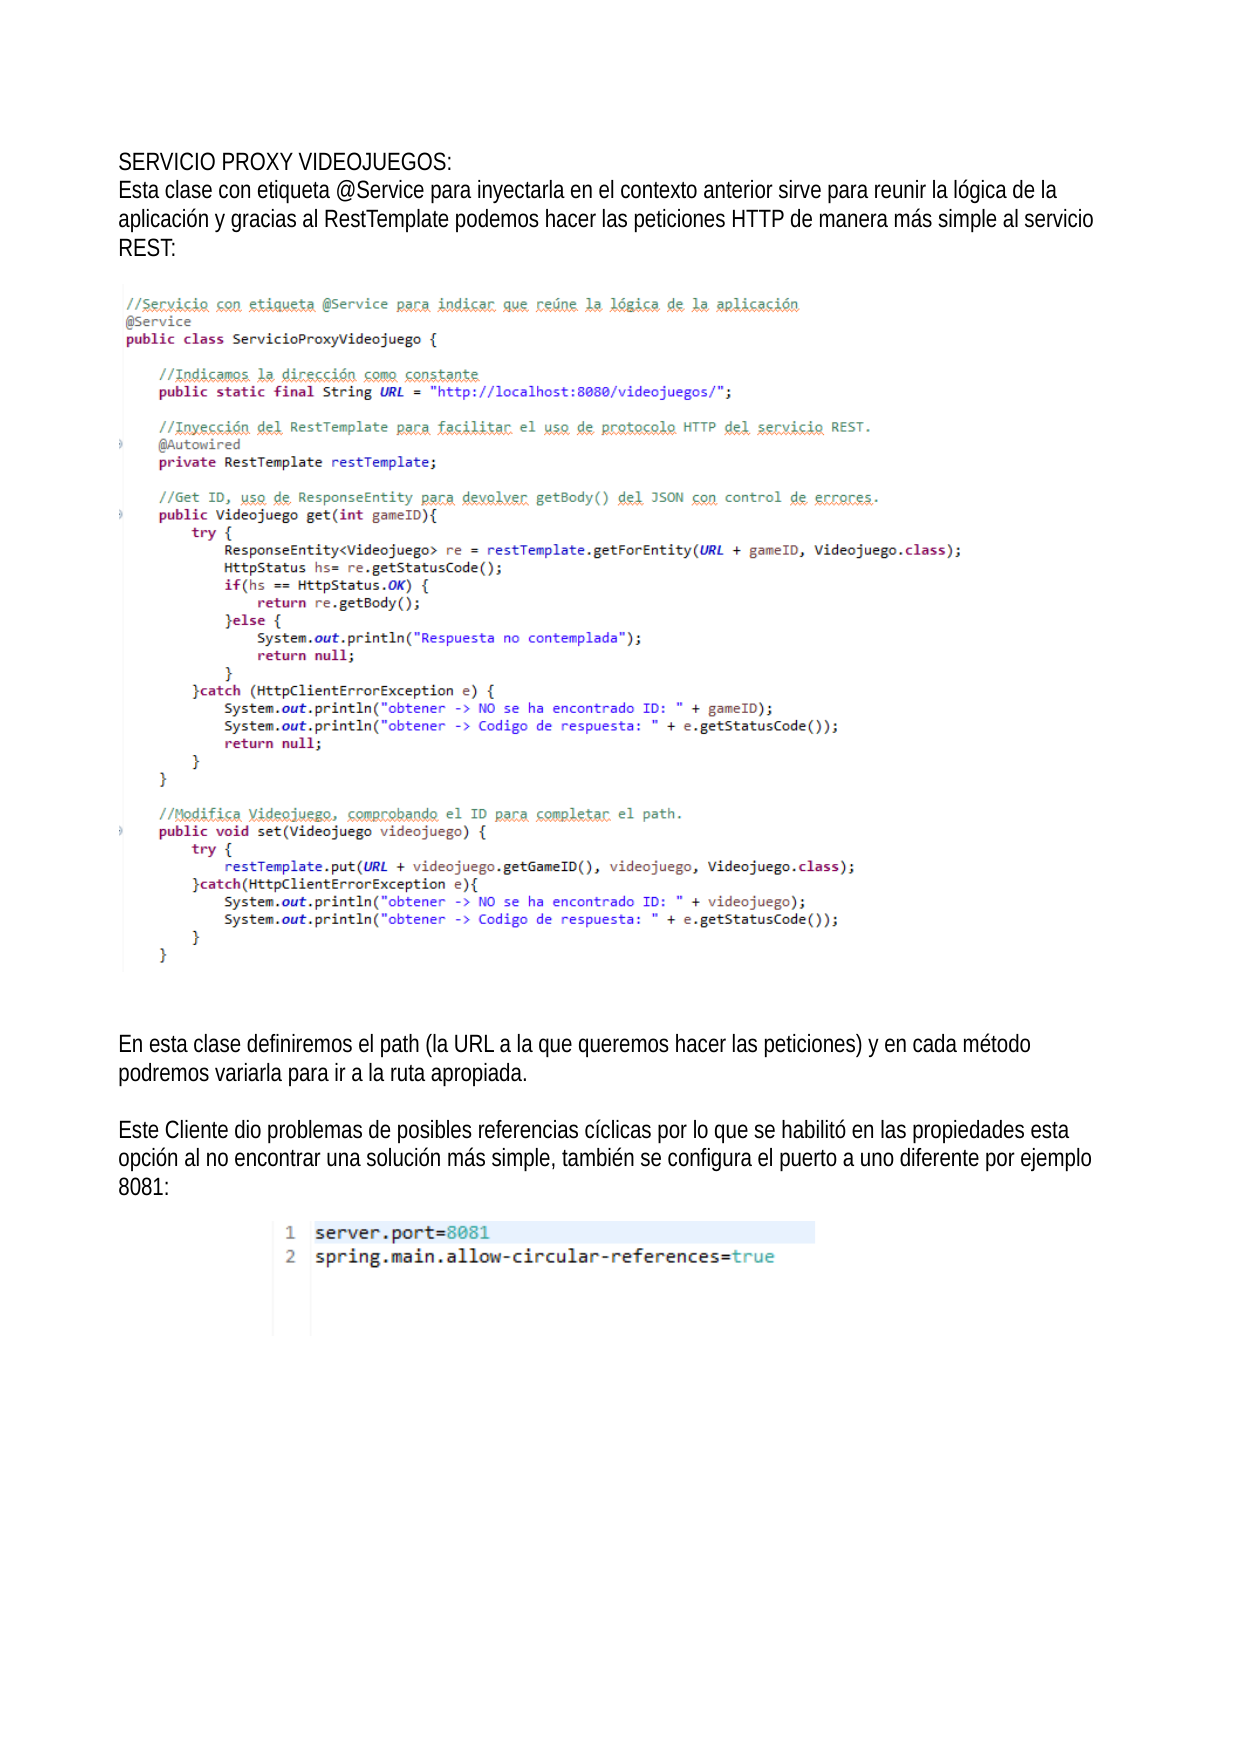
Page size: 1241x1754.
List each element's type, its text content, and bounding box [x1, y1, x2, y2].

text Este Cliente dio problemas de posibles referencias cíclicas por lo que se habilitó en las propiedades esta opción al no encontrar una solución más simple, también se configura el puerto a uno diferente por ejemplo 8081: [118, 1115, 1122, 1201]
text SERVICIO PROXY VIDEOJUEGOS: [118, 147, 1122, 175]
text En esta clase definiremos el path (la URL a la que queremos hacer las peticiones) y en cada método podremos variarla para ir a la ruta apropiada. [118, 1029, 1122, 1086]
picture [119, 284, 1123, 972]
text Esta clase con etiqueta @Service para inyectarla en el contexto anterior sirve para reunir la lógica de la aplicación y gracias al RestTemplate podemos hacer las peticiones HTTP de manera más simple al servicio REST: [118, 175, 1122, 261]
picture [271, 1221, 816, 1336]
